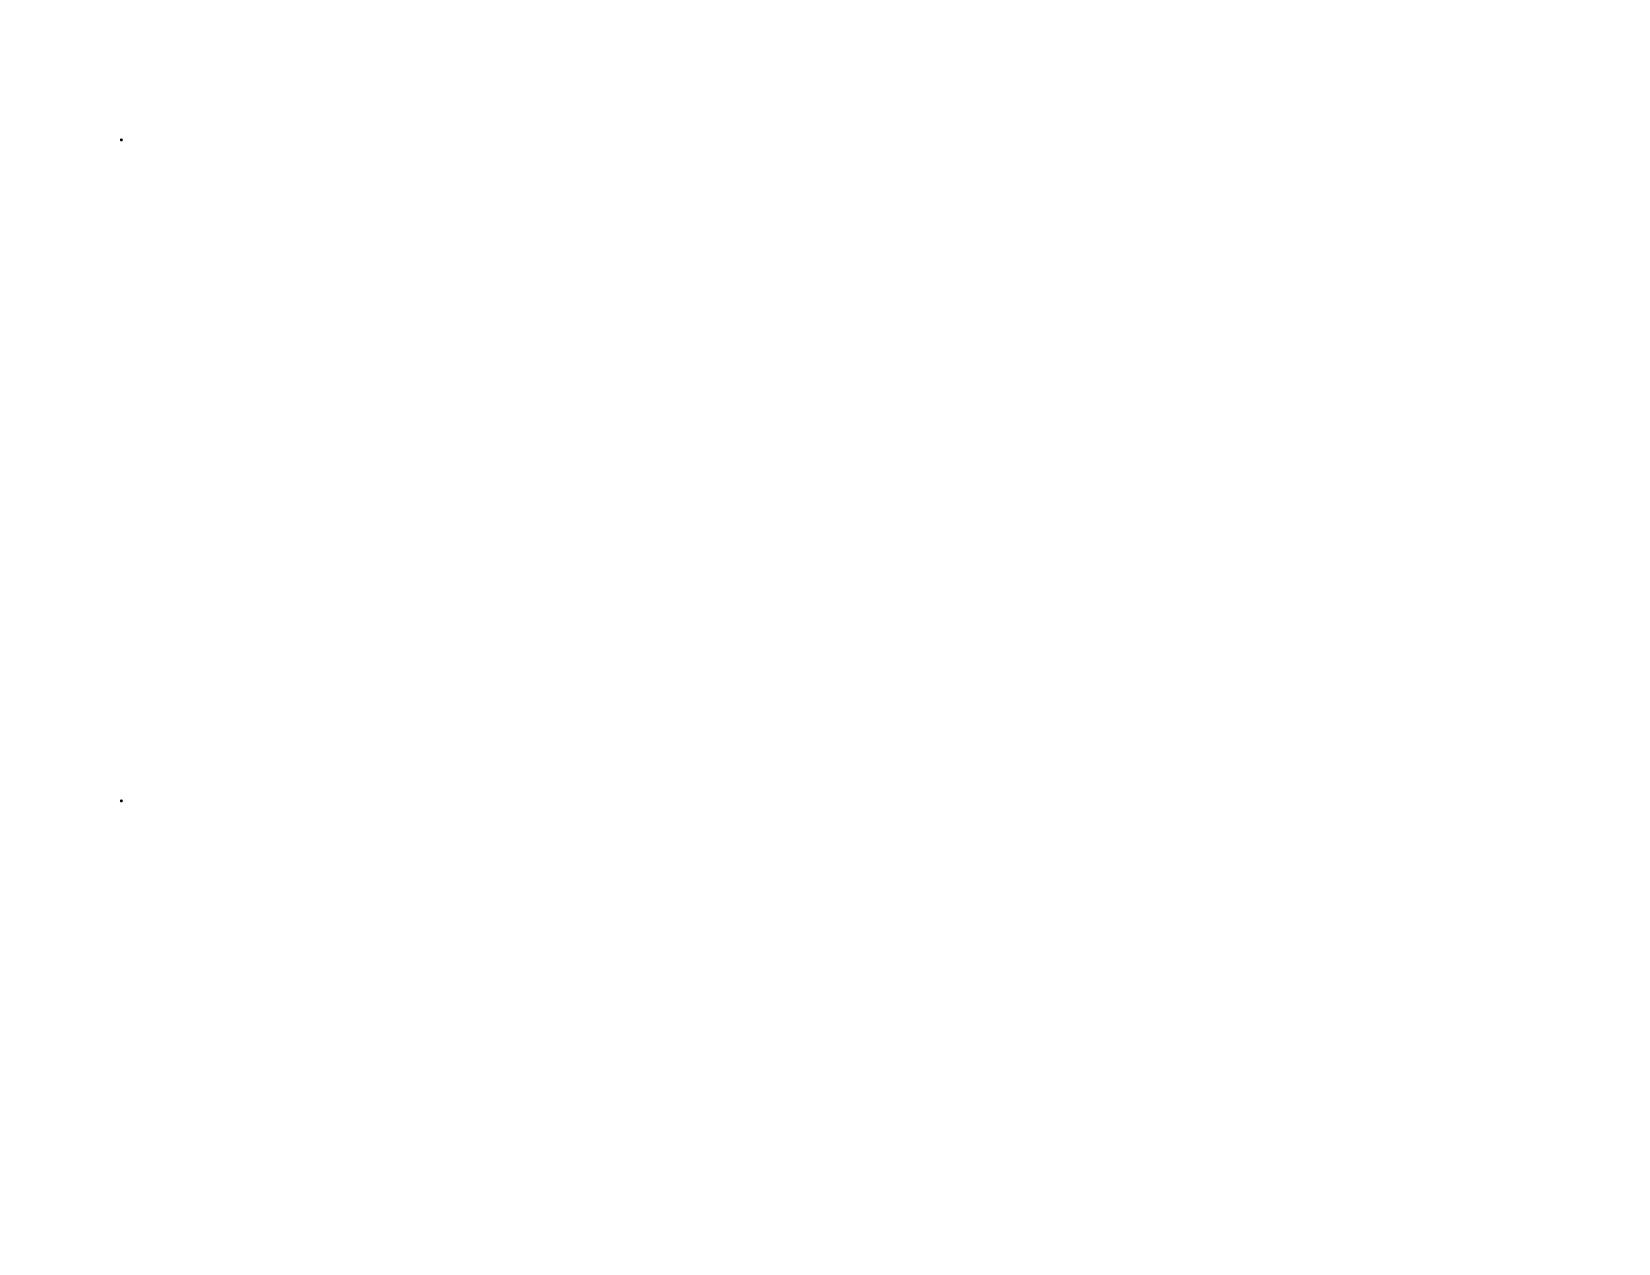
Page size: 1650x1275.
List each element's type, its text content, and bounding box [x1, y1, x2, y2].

text . [118, 118, 1532, 147]
text . [118, 779, 1532, 808]
